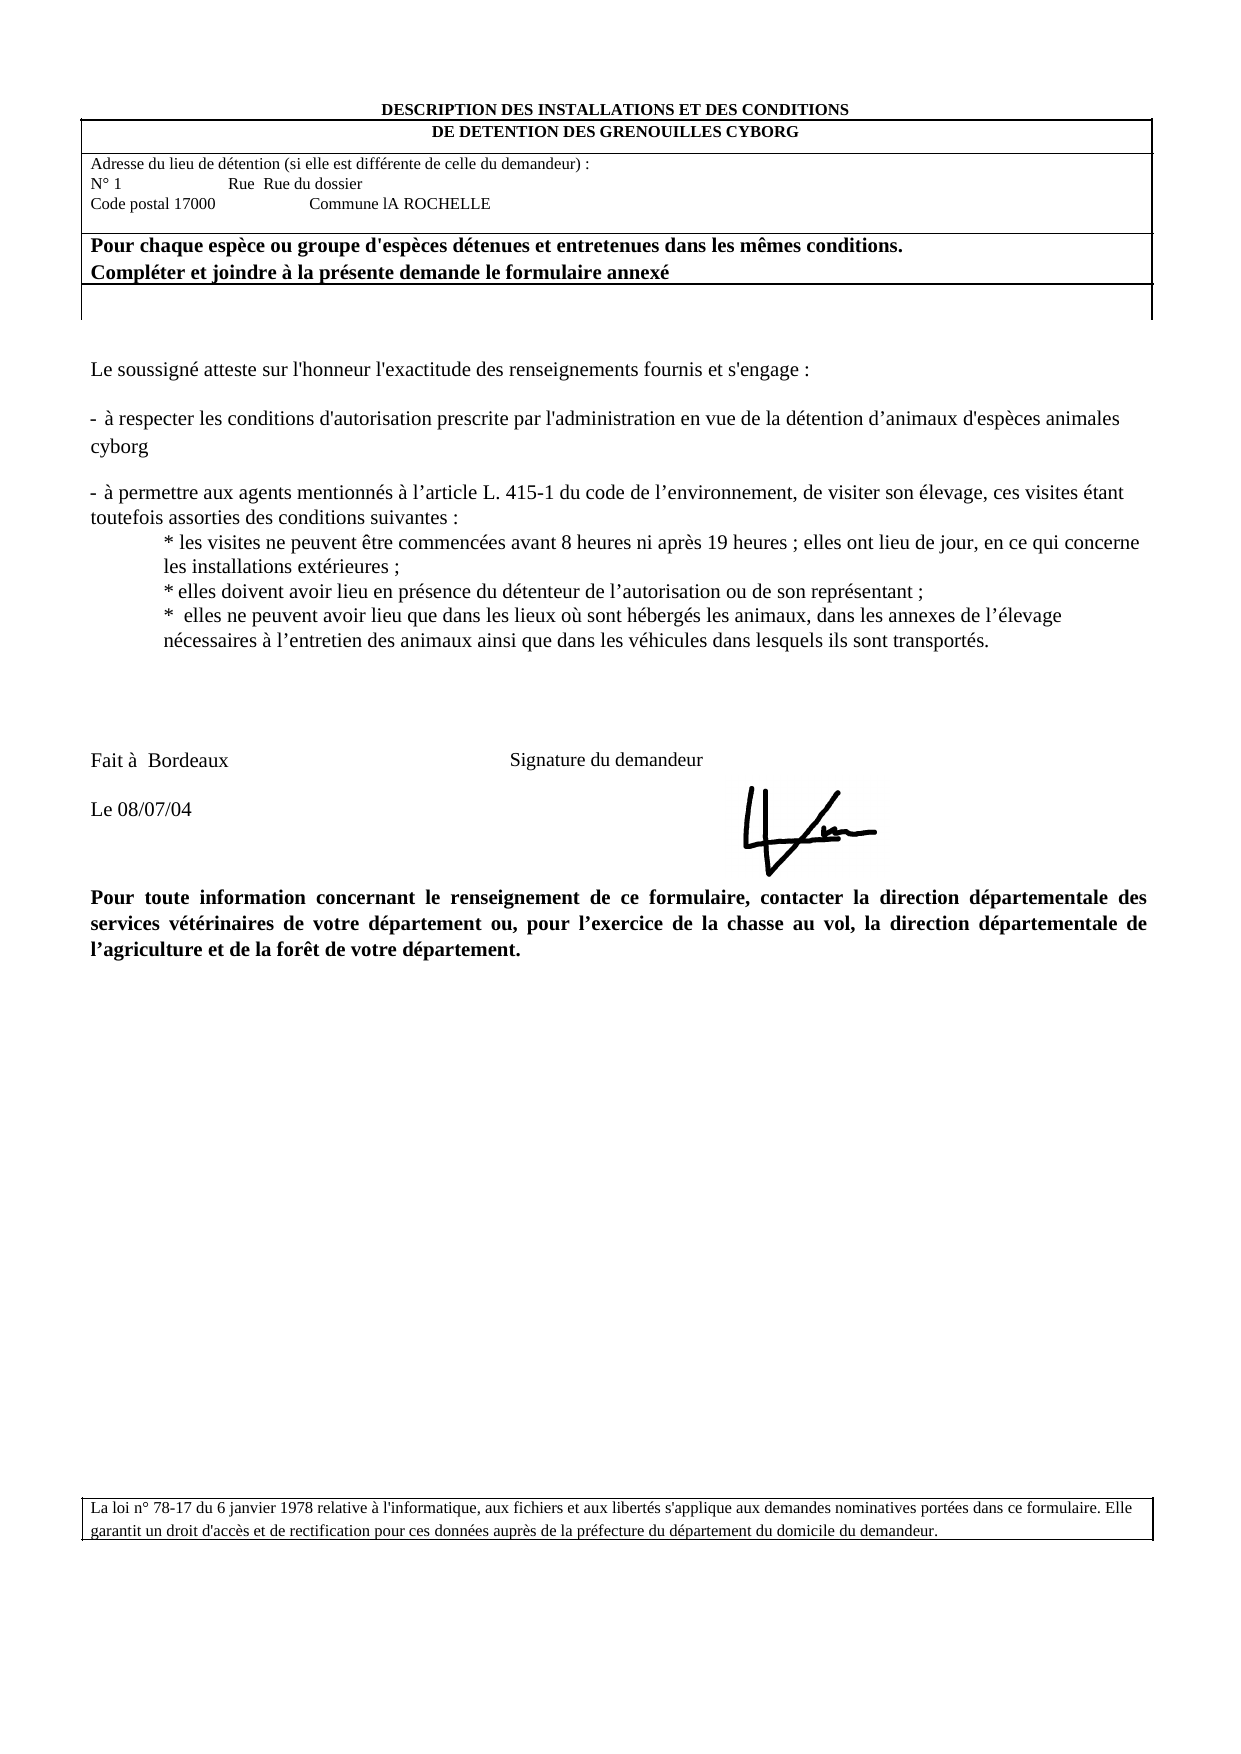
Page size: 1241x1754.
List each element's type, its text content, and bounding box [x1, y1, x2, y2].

list à respecter les conditions d'autorisation prescrite par l'administration en vue de la détention d’animaux d'espèces animales cyborg [89, 406, 1140, 458]
text Pour chaque espèce ou groupe d'espèces détenues et entretenues dans les mêmes conditions. [90, 234, 1148, 257]
list les visites ne peuvent être commencées avant 8 heures ni après 19 heures ; elles ont lieu de jour, en ce qui concerne les installations extérieures ; [163, 530, 1140, 578]
list elles doivent avoir lieu en présence du détenteur de l’autorisation ou de son représentant ; [163, 579, 1148, 603]
list elles ne peuvent avoir lieu que dans les lieux où sont hébergés les animaux, dans les annexes de l’élevage nécessaires à l’entretien des animaux ainsi que dans les véhicules dans lesquels ils sont transportés. [163, 603, 1140, 652]
text DE DETENTION DES GRENOUILLES CYBORG [89, 122, 1141, 141]
text Adresse du lieu de détention (si elle est différente de celle du demandeur) : [90, 154, 1148, 173]
text Signature du demandeur [509, 748, 1148, 771]
text [890, 797, 1148, 821]
text Fait à Bordeaux [90, 748, 466, 772]
picture [725, 775, 890, 878]
text Pour toute information concernant le renseignement de ce formulaire, contacter la direction départementale des services vétérinaires de votre département ou, pour l’exercice de la chasse au vol, la direction départementale de l’agriculture et de la forêt de votre département. [90, 885, 1148, 961]
text Code postal 17000 Commune lA ROCHELLE [90, 193, 1148, 213]
text Le soussigné atteste sur l'honneur l'exactitude des renseignements fournis et s'engage : [90, 357, 1148, 381]
list à permettre aux agents mentionnés à l’article L. 415-1 du code de l’environnement, de visiter son élevage, ces visites étant toutefois assorties des conditions suivantes : [89, 479, 1140, 529]
text Le 08/07/04 [90, 797, 725, 821]
text Compléter et joindre à la présente demande le formulaire annexé [90, 260, 1148, 283]
text N° 1 Rue Rue du dossier [90, 174, 1148, 193]
text DESCRIPTION DES INSTALLATIONS ET DES CONDITIONS [89, 100, 1141, 119]
text La loi n° 78-17 du 6 janvier 1978 relative à l'informatique, aux fichiers et aux libertés s'applique aux demandes nominatives portées dans ce formulaire. Elle garantit un droit d'accès et de rectification pour ces données auprès de la préfecture du département du domicile du demandeur. [90, 1499, 1140, 1539]
